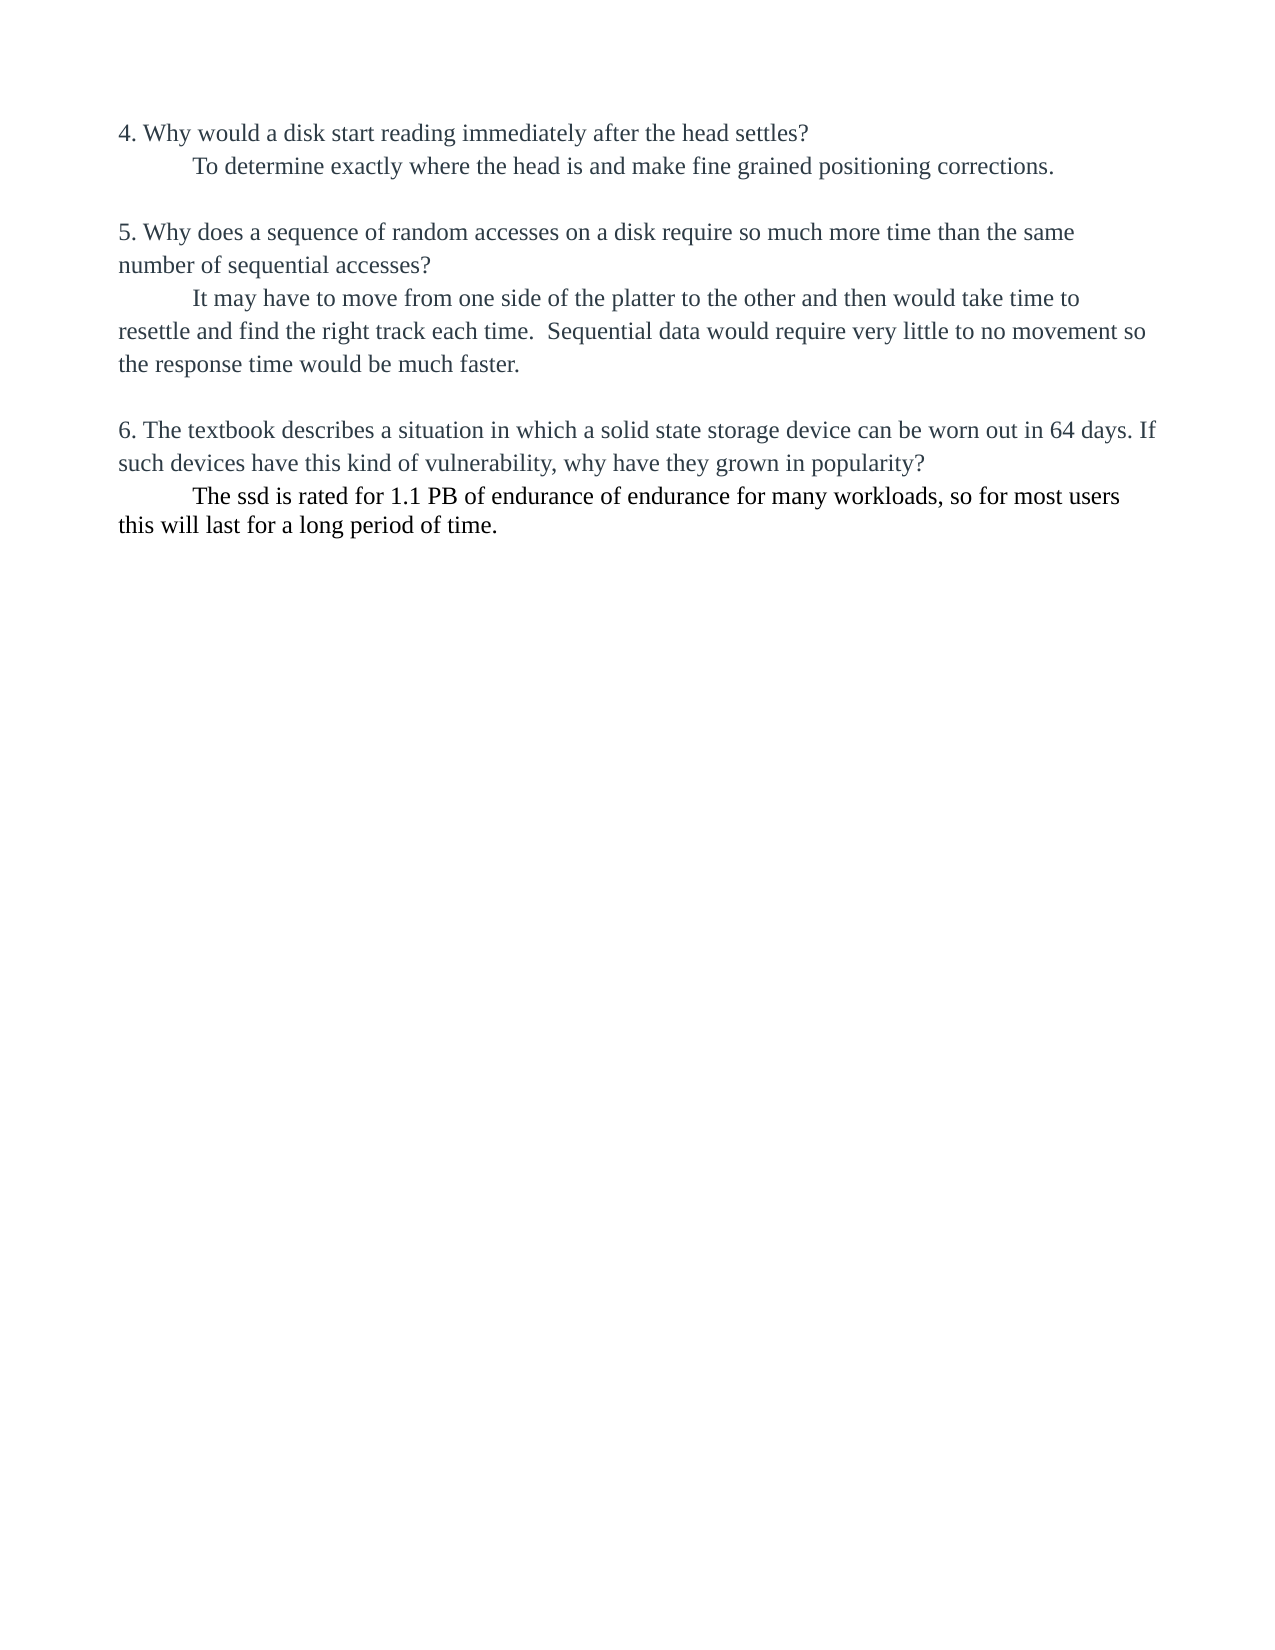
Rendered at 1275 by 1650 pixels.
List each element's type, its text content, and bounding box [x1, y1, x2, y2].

text 4. Why would a disk start reading immediately after the head settles? [118, 118, 1157, 147]
text 5. Why does a sequence of random accesses on a disk require so much more time than the same number of sequential accesses? [118, 217, 1157, 279]
text The ssd is rated for 1.1 PB of endurance of endurance for many workloads, so for most users this will last for a long period of time. [118, 481, 1157, 539]
text To determine exactly where the head is and make fine grained positioning corrections. [118, 151, 1157, 180]
text It may have to move from one side of the platter to the other and then would take time to resettle and find the right track each time. Sequential data would require very little to no movement so the response time would be much faster. [118, 283, 1157, 378]
text 6. The textbook describes a situation in which a solid state storage device can be worn out in 64 days. If such devices have this kind of vulnerability, why have they grown in popularity? [118, 415, 1157, 477]
